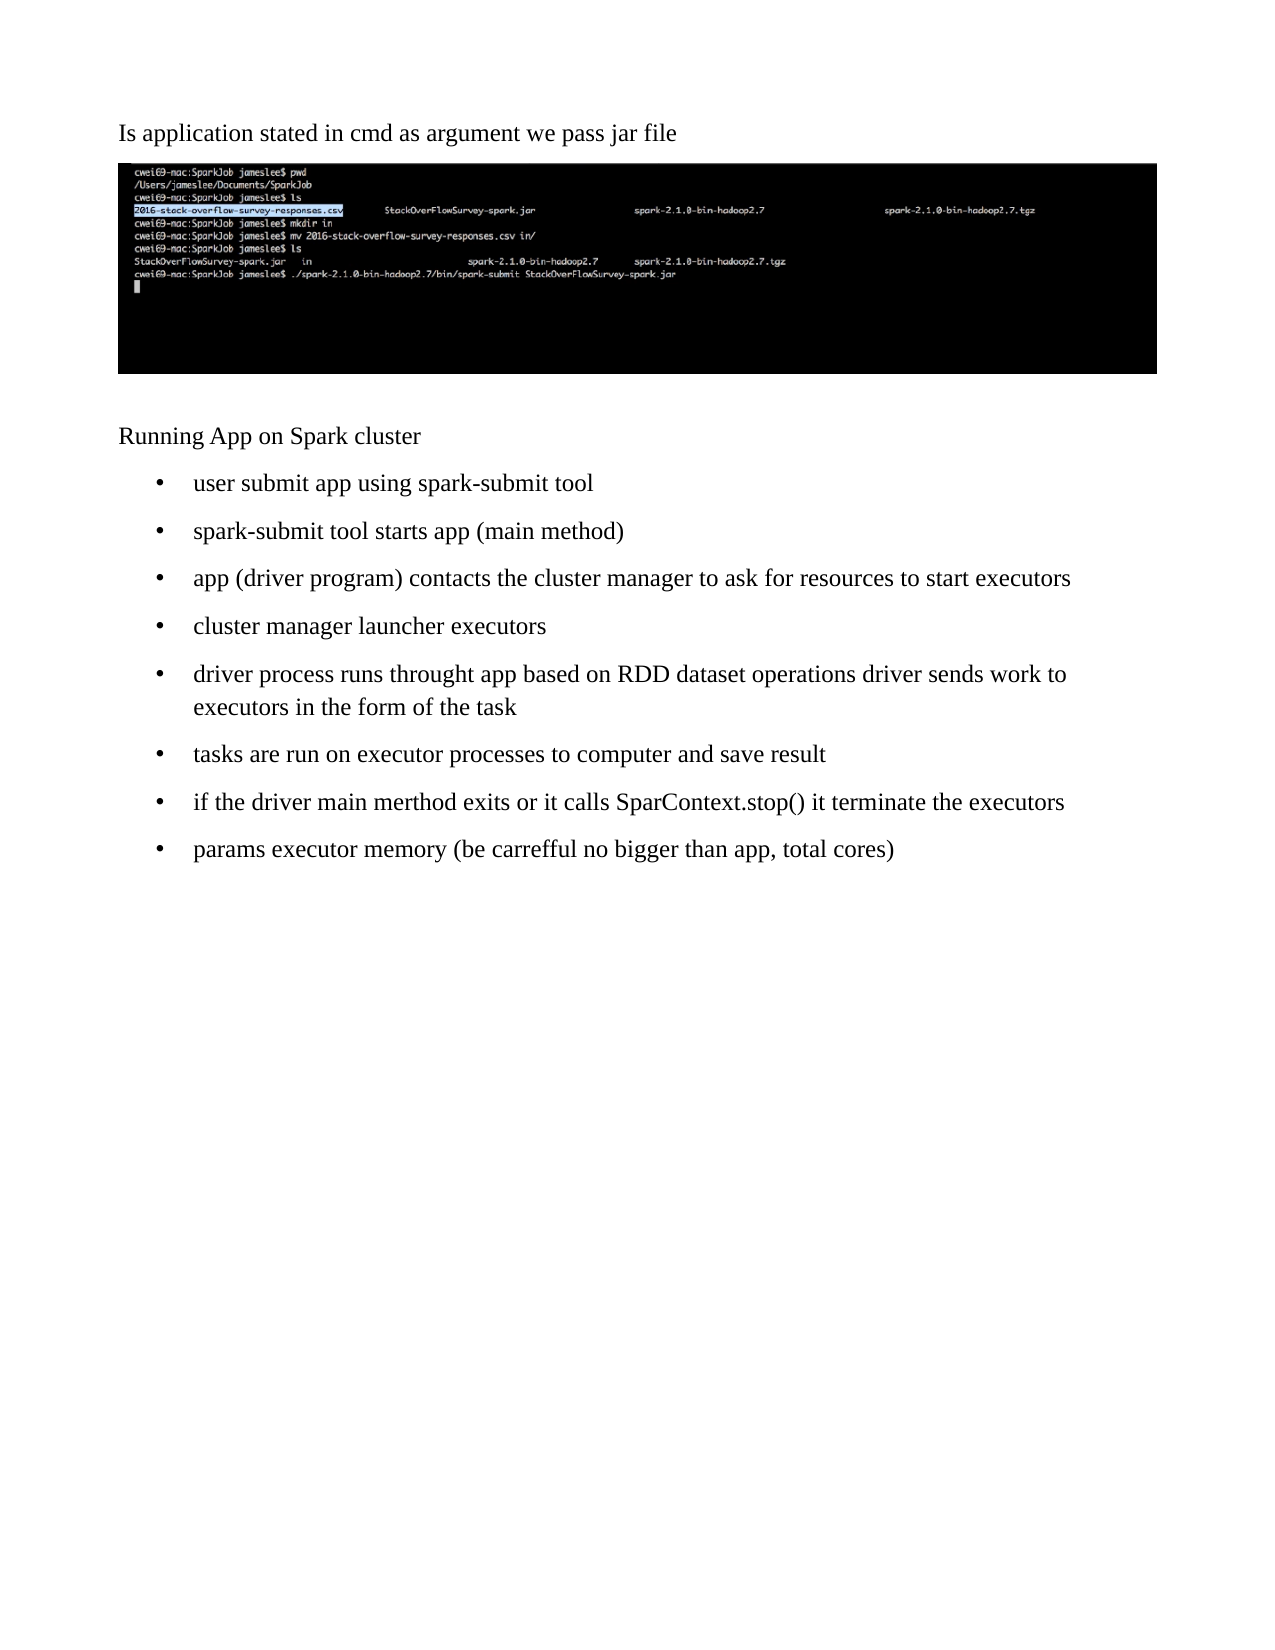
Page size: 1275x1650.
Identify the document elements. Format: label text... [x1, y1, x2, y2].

list cluster manager launcher executors [156, 611, 1157, 640]
text Is application stated in cmd as argument we pass jar file [118, 118, 1157, 163]
list user submit app using spark-submit tool [156, 468, 1157, 497]
list app (driver program) contacts the cluster manager to ask for resources to start executors [156, 563, 1157, 592]
list driver process runs throught app based on RDD dataset operations driver sends work to executors in the form of the task [156, 659, 1157, 721]
text Running App on Spark cluster [118, 421, 1157, 449]
text [118, 374, 1157, 402]
list params executor memory (be carrefful no bigger than app, total cores) [156, 834, 1157, 863]
picture [118, 163, 1157, 374]
list tasks are run on executor processes to computer and save result [156, 739, 1157, 768]
list spark-submit tool starts app (main method) [156, 516, 1157, 545]
list if the driver main merthod exits or it calls SparContext.stop() it terminate the executors [156, 787, 1157, 816]
